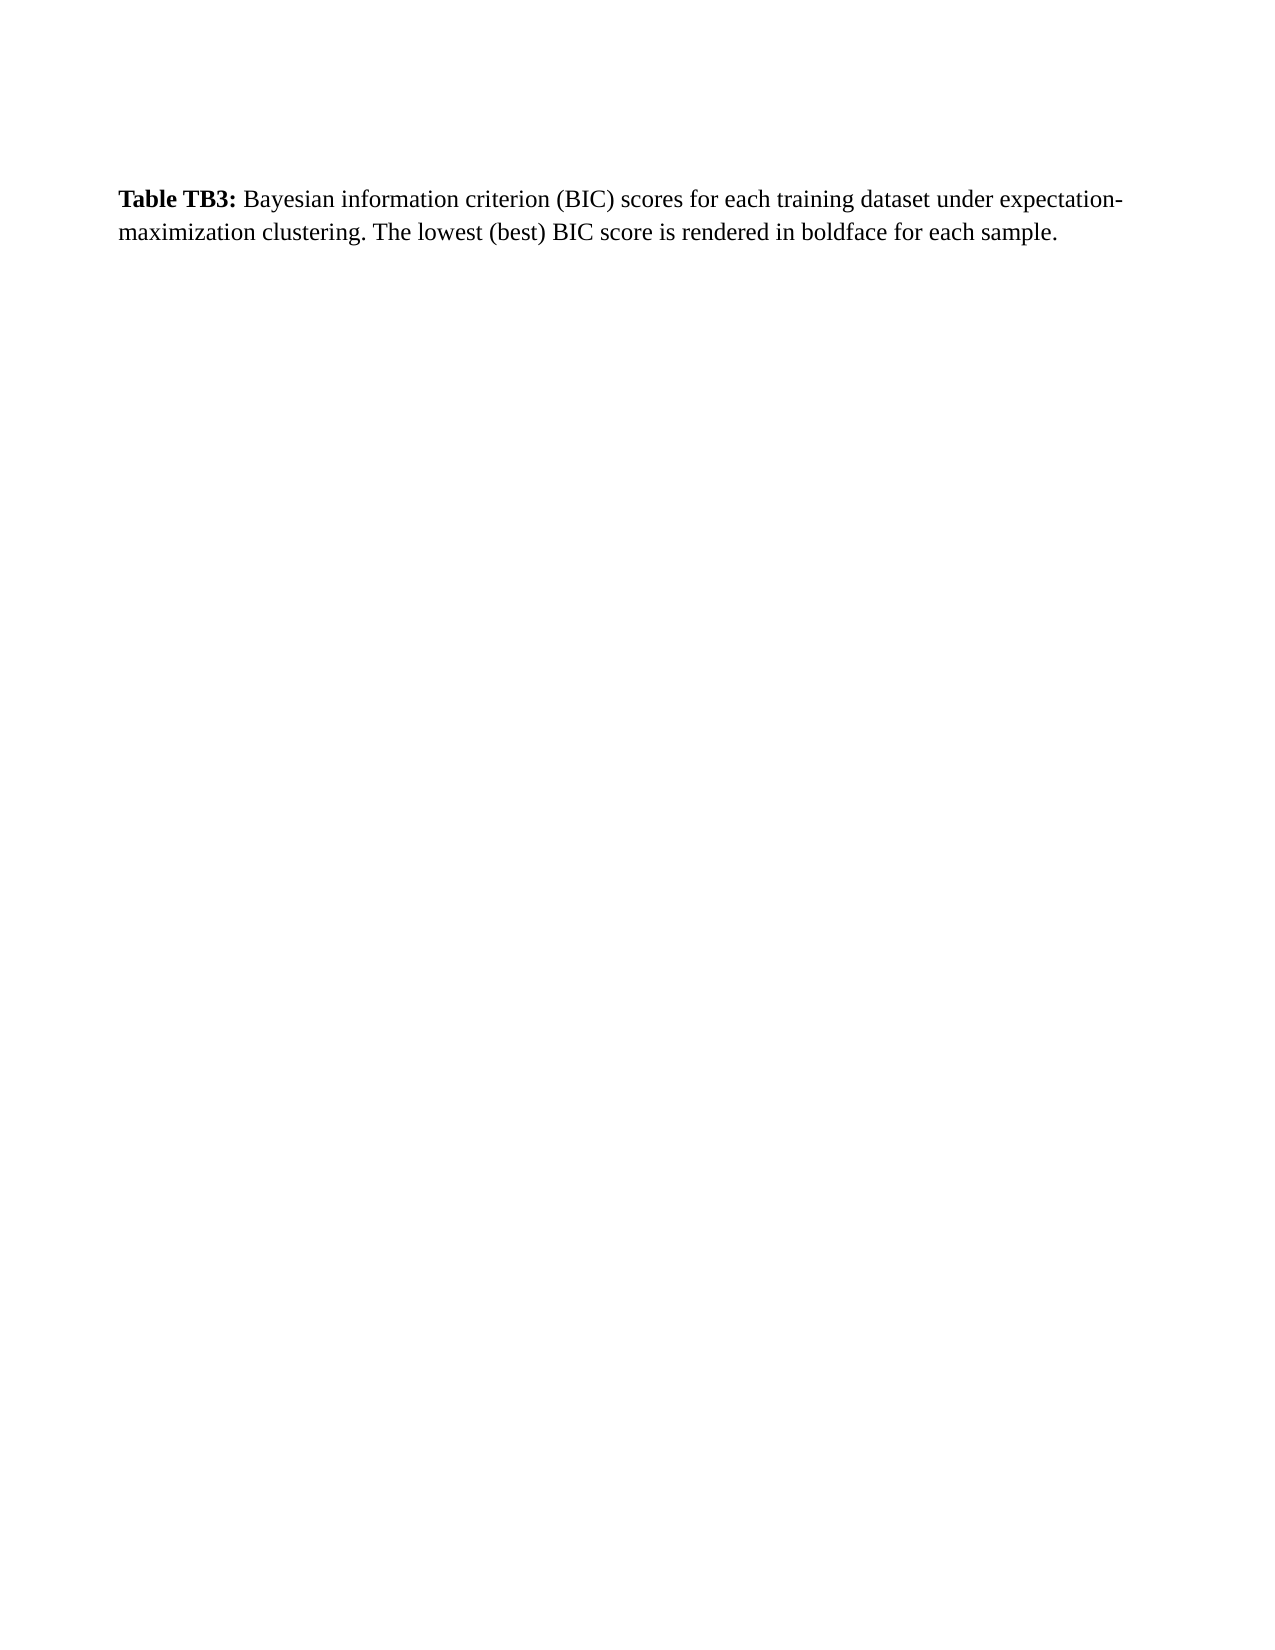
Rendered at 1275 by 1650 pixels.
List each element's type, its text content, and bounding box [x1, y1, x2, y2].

text Table TB3: Bayesian information criterion (BIC) scores for each training dataset under expectation-maximization clustering. The lowest (best) BIC score is rendered in boldface for each sample. [118, 184, 1157, 246]
